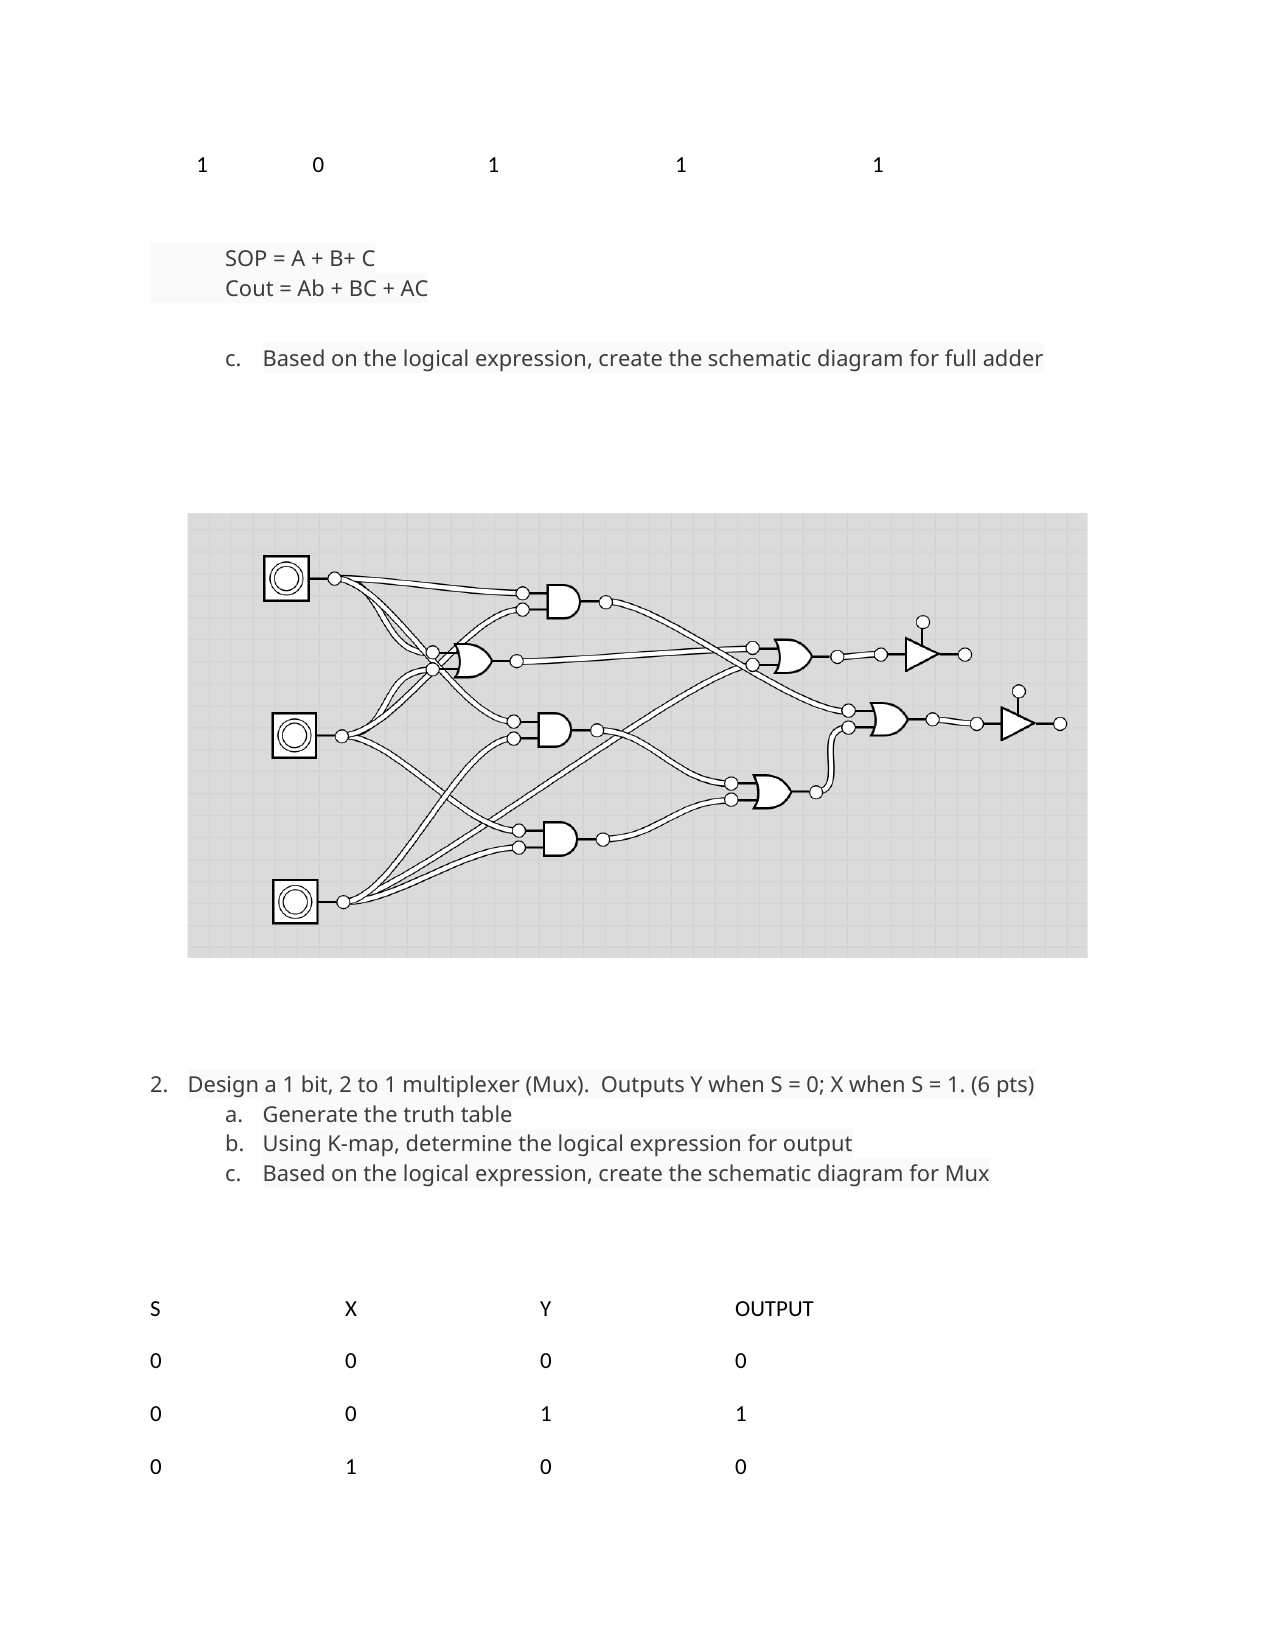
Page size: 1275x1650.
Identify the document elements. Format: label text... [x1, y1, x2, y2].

table_cell 0 [150, 1452, 345, 1480]
table_cell 1 [150, 150, 312, 203]
table_header X [345, 1294, 540, 1346]
table_cell 0 [150, 1399, 345, 1452]
text Cout = Ab + BC + AC [150, 273, 1125, 303]
table_cell 0 [150, 1346, 345, 1399]
table_cell 0 [313, 150, 487, 203]
list Generate the truth table [225, 1099, 1125, 1128]
table_header Y [540, 1294, 735, 1346]
table_cell 1 [345, 1452, 540, 1480]
table_header OUTPUT [735, 1294, 1125, 1346]
table_cell 0 [345, 1346, 540, 1399]
picture [187, 513, 1088, 958]
text SOP = A + B+ C [150, 243, 1125, 273]
list Design a 1 bit, 2 to 1 multiplexer (Mux). Outputs Y when S = 0; X when S = 1. (6 pts) [150, 1069, 1125, 1099]
table_cell 1 [872, 150, 1125, 203]
table_cell 0 [735, 1346, 1125, 1399]
table_cell 1 [675, 150, 872, 203]
list Based on the logical expression, create the schematic diagram for full adder [225, 343, 1125, 373]
table_cell 1 [735, 1399, 1125, 1452]
table_cell 1 [540, 1399, 735, 1452]
list Using K-map, determine the logical expression for output [225, 1128, 1125, 1158]
table_cell 0 [540, 1452, 735, 1480]
table_cell 0 [345, 1399, 540, 1452]
table_cell 0 [540, 1346, 735, 1399]
list Based on the logical expression, create the schematic diagram for Mux [225, 1158, 1125, 1188]
table_cell 1 [488, 150, 675, 203]
table_header S [150, 1294, 345, 1346]
table_cell 0 [735, 1452, 1125, 1480]
